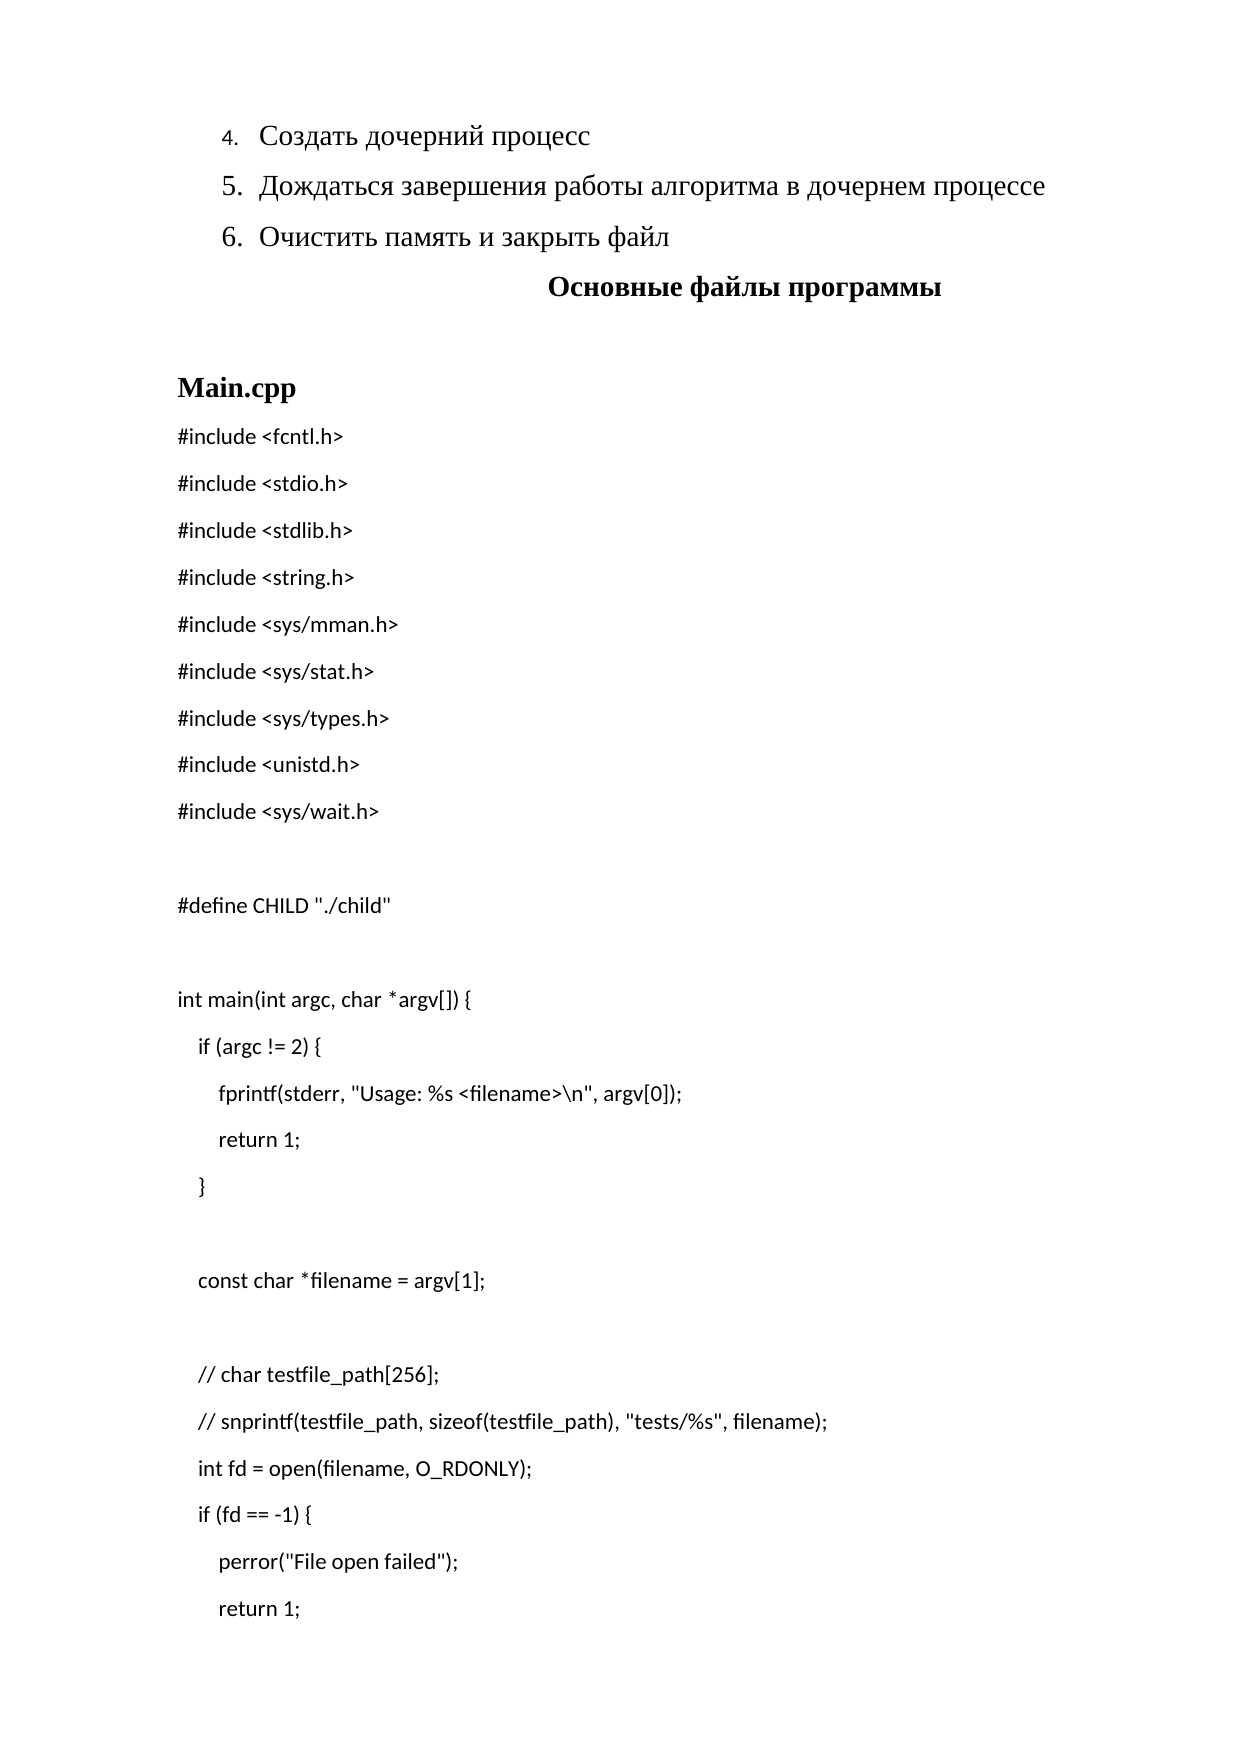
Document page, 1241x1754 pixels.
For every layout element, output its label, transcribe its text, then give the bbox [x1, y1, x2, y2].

text #include <unistd.h> [177, 751, 1152, 779]
text int main(int argc, char *argv[]) { [177, 985, 1152, 1013]
text #include <sys/stat.h> [177, 657, 1152, 685]
text return 1; [177, 1126, 1152, 1154]
text // char testfile_path[256]; [177, 1360, 1152, 1388]
text // snprintf(testfile_path, sizeof(testfile_path), "tests/%s", filename); [177, 1407, 1152, 1435]
text int fd = open(filename, O_RDONLY); [177, 1454, 1152, 1482]
text Main.cpp [177, 370, 1152, 403]
text perror("File open failed"); [177, 1547, 1152, 1576]
list Дождаться завершения работы алгоритма в дочернем процессе [221, 168, 1152, 202]
text if (fd == -1) { [177, 1501, 1152, 1529]
text #define CHILD "./child" [177, 891, 1152, 919]
text } [177, 1172, 1152, 1201]
text const char *filename = argv[1]; [177, 1266, 1152, 1294]
text Основные файлы программы [177, 269, 1152, 303]
text #include <sys/mman.h> [177, 610, 1152, 638]
text if (argc != 2) { [177, 1032, 1152, 1060]
text #include <string.h> [177, 563, 1152, 591]
text #include <stdio.h> [177, 469, 1152, 497]
text #include <fcntl.h> [177, 422, 1152, 451]
list Очистить память и закрыть файл [221, 219, 1152, 252]
text #include <sys/wait.h> [177, 797, 1152, 826]
text #include <sys/types.h> [177, 704, 1152, 732]
text #include <stdlib.h> [177, 516, 1152, 544]
text fprintf(stderr, "Usage: %s <filename>\n", argv[0]); [177, 1079, 1152, 1107]
list Создать дочерний процесс [221, 118, 1152, 152]
text return 1; [177, 1594, 1152, 1622]
